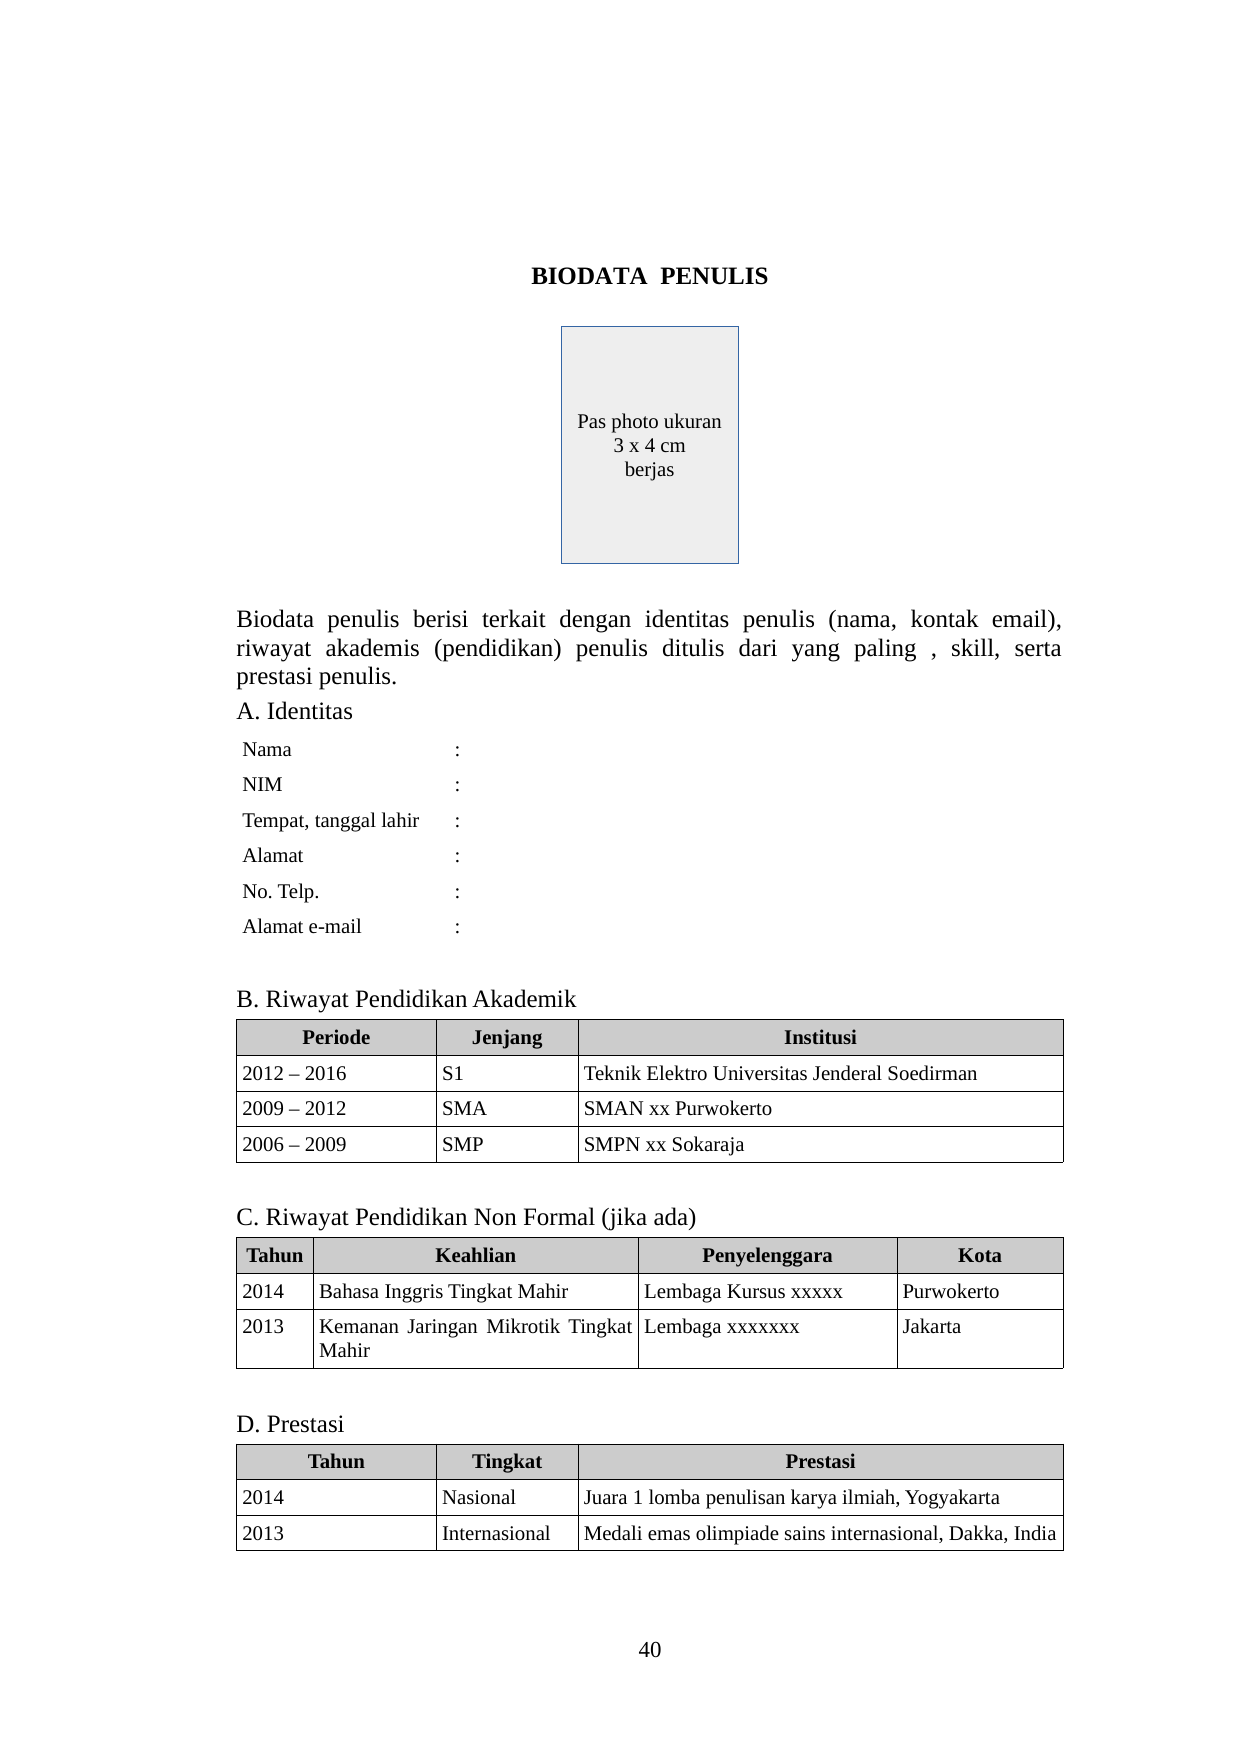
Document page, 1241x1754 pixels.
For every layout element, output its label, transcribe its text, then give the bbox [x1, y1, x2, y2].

table_cell 2013 [237, 1310, 313, 1368]
table_header Tahun [237, 1238, 313, 1273]
table_header Tingkat [437, 1445, 578, 1479]
table_cell Kemanan Jaringan Mikrotik Tingkat Mahir [314, 1310, 638, 1368]
table_cell Teknik Elektro Universitas Jenderal Soedirman [579, 1056, 1063, 1091]
table_cell Lembaga xxxxxxx [639, 1310, 897, 1368]
table_cell [478, 838, 1063, 873]
table_cell Tempat, tanggal lahir [236, 802, 449, 837]
table_cell [478, 909, 1063, 944]
table_cell SMAN xx Purwokerto [579, 1092, 1063, 1126]
table_cell SMP [437, 1127, 578, 1162]
table_cell Internasional [437, 1516, 578, 1550]
table_header Tahun [237, 1445, 436, 1479]
table_cell Nasional [437, 1480, 578, 1515]
table_cell 2013 [237, 1516, 436, 1550]
table_header Penyelenggara [639, 1238, 897, 1273]
table_cell Bahasa Inggris Tingkat Mahir [314, 1274, 638, 1308]
table_header Periode [237, 1020, 436, 1055]
text B. Riwayat Pendidikan Akademik [236, 984, 1063, 1013]
table_cell [478, 766, 1063, 802]
table_cell : [449, 873, 478, 908]
table_cell 2014 [237, 1274, 313, 1308]
table_cell No. Telp. [236, 873, 449, 908]
table_header Institusi [579, 1020, 1063, 1055]
table_cell : [449, 766, 478, 802]
text C. Riwayat Pendidikan Non Formal (jika ada) [236, 1202, 1063, 1231]
table_cell Medali emas olimpiade sains internasional, Dakka, India [579, 1516, 1063, 1550]
subtitle BIODATA PENULIS [236, 261, 1063, 290]
table_header Nama [236, 731, 449, 766]
table_cell NIM [236, 766, 449, 802]
table_header Keahlian [314, 1238, 638, 1273]
table_cell SMPN xx Sokaraja [579, 1127, 1063, 1162]
table_cell : [449, 802, 478, 837]
table_header [478, 731, 1063, 766]
table_cell 2006 – 2009 [237, 1127, 436, 1162]
table_cell 2012 – 2016 [237, 1056, 436, 1091]
table_header Kota [898, 1238, 1063, 1273]
table_cell 2009 – 2012 [237, 1092, 436, 1126]
table_cell [478, 873, 1063, 908]
table_cell Alamat e-mail [236, 909, 449, 944]
text A. Identitas [236, 696, 1063, 725]
table_cell Alamat [236, 838, 449, 873]
table_cell SMA [437, 1092, 578, 1126]
table_cell : [449, 838, 478, 873]
table_header Jenjang [437, 1020, 578, 1055]
table_cell : [449, 909, 478, 944]
table_cell Purwokerto [898, 1274, 1063, 1308]
table_cell S1 [437, 1056, 578, 1091]
table_cell 2014 [237, 1480, 436, 1515]
table_header Prestasi [579, 1445, 1063, 1479]
table_cell [478, 802, 1063, 837]
table_cell Jakarta [898, 1310, 1063, 1368]
table_header : [449, 731, 478, 766]
table_cell Lembaga Kursus xxxxx [639, 1274, 897, 1308]
text D. Prestasi [236, 1409, 1063, 1438]
text Biodata penulis berisi terkait dengan identitas penulis (nama, kontak email), riwayat akademis (pendidikan) penulis ditulis dari yang paling , skill, serta prestasi penulis. [236, 604, 1063, 690]
table_cell Juara 1 lomba penulisan karya ilmiah, Yogyakarta [579, 1480, 1063, 1515]
